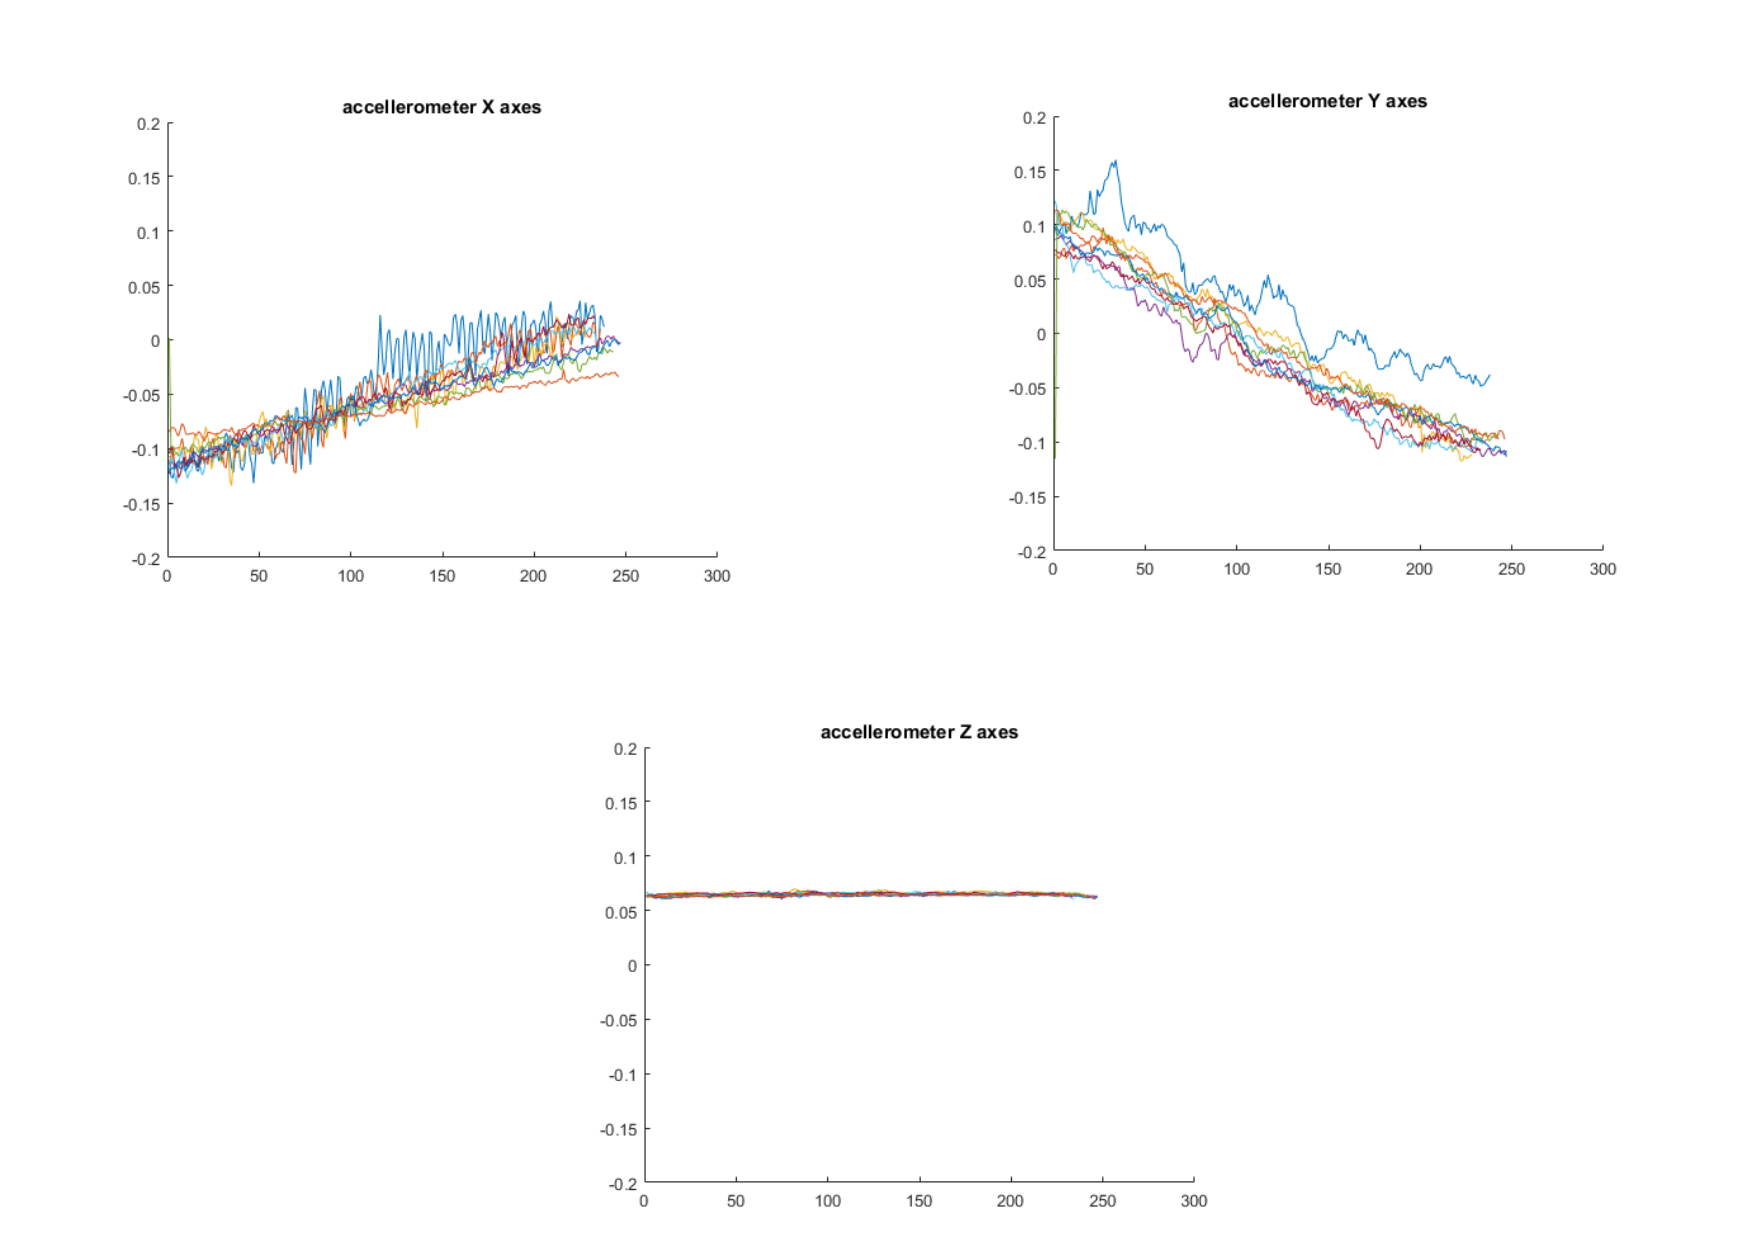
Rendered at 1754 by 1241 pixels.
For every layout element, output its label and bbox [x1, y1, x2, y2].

picture [961, 77, 1671, 609]
picture [552, 708, 1262, 1241]
picture [75, 83, 785, 616]
